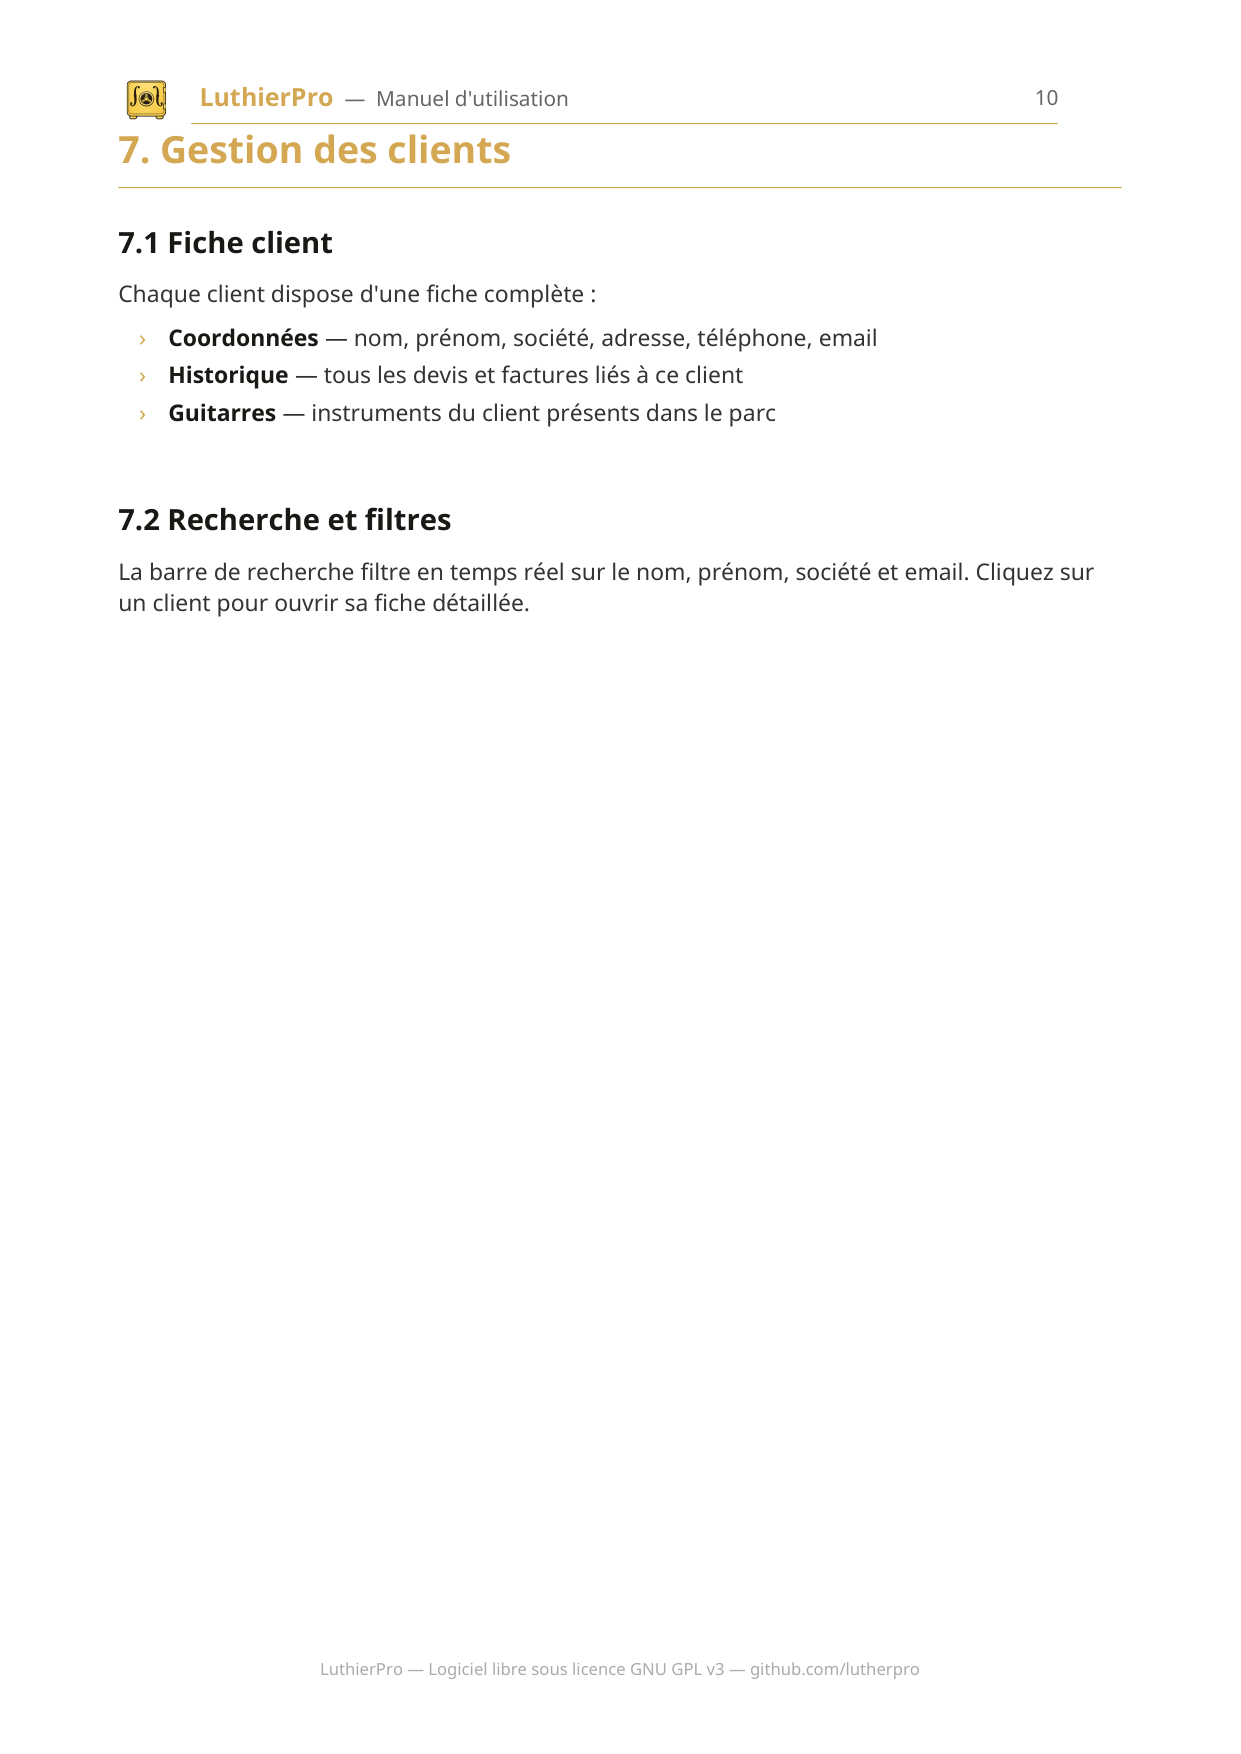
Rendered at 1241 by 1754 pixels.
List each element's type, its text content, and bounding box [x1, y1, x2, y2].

subtitle 7.1 Fiche client [118, 222, 1122, 262]
text Chaque client dispose d'une fiche complète : [118, 278, 1122, 309]
subtitle 7.2 Recherche et filtres [118, 499, 1122, 539]
list Guitarres — instruments du client présents dans le parc [139, 397, 1122, 428]
list Coordonnées — nom, prénom, société, adresse, téléphone, email [139, 322, 1122, 353]
subtitle 7. Gestion des clients [118, 123, 1122, 187]
picture [126, 80, 167, 120]
text La barre de recherche filtre en temps réel sur le nom, prénom, société et email. Cliquez sur un client pour ouvrir sa fiche détaillée. [118, 555, 1122, 618]
list Historique — tous les devis et factures liés à ce client [139, 359, 1122, 391]
